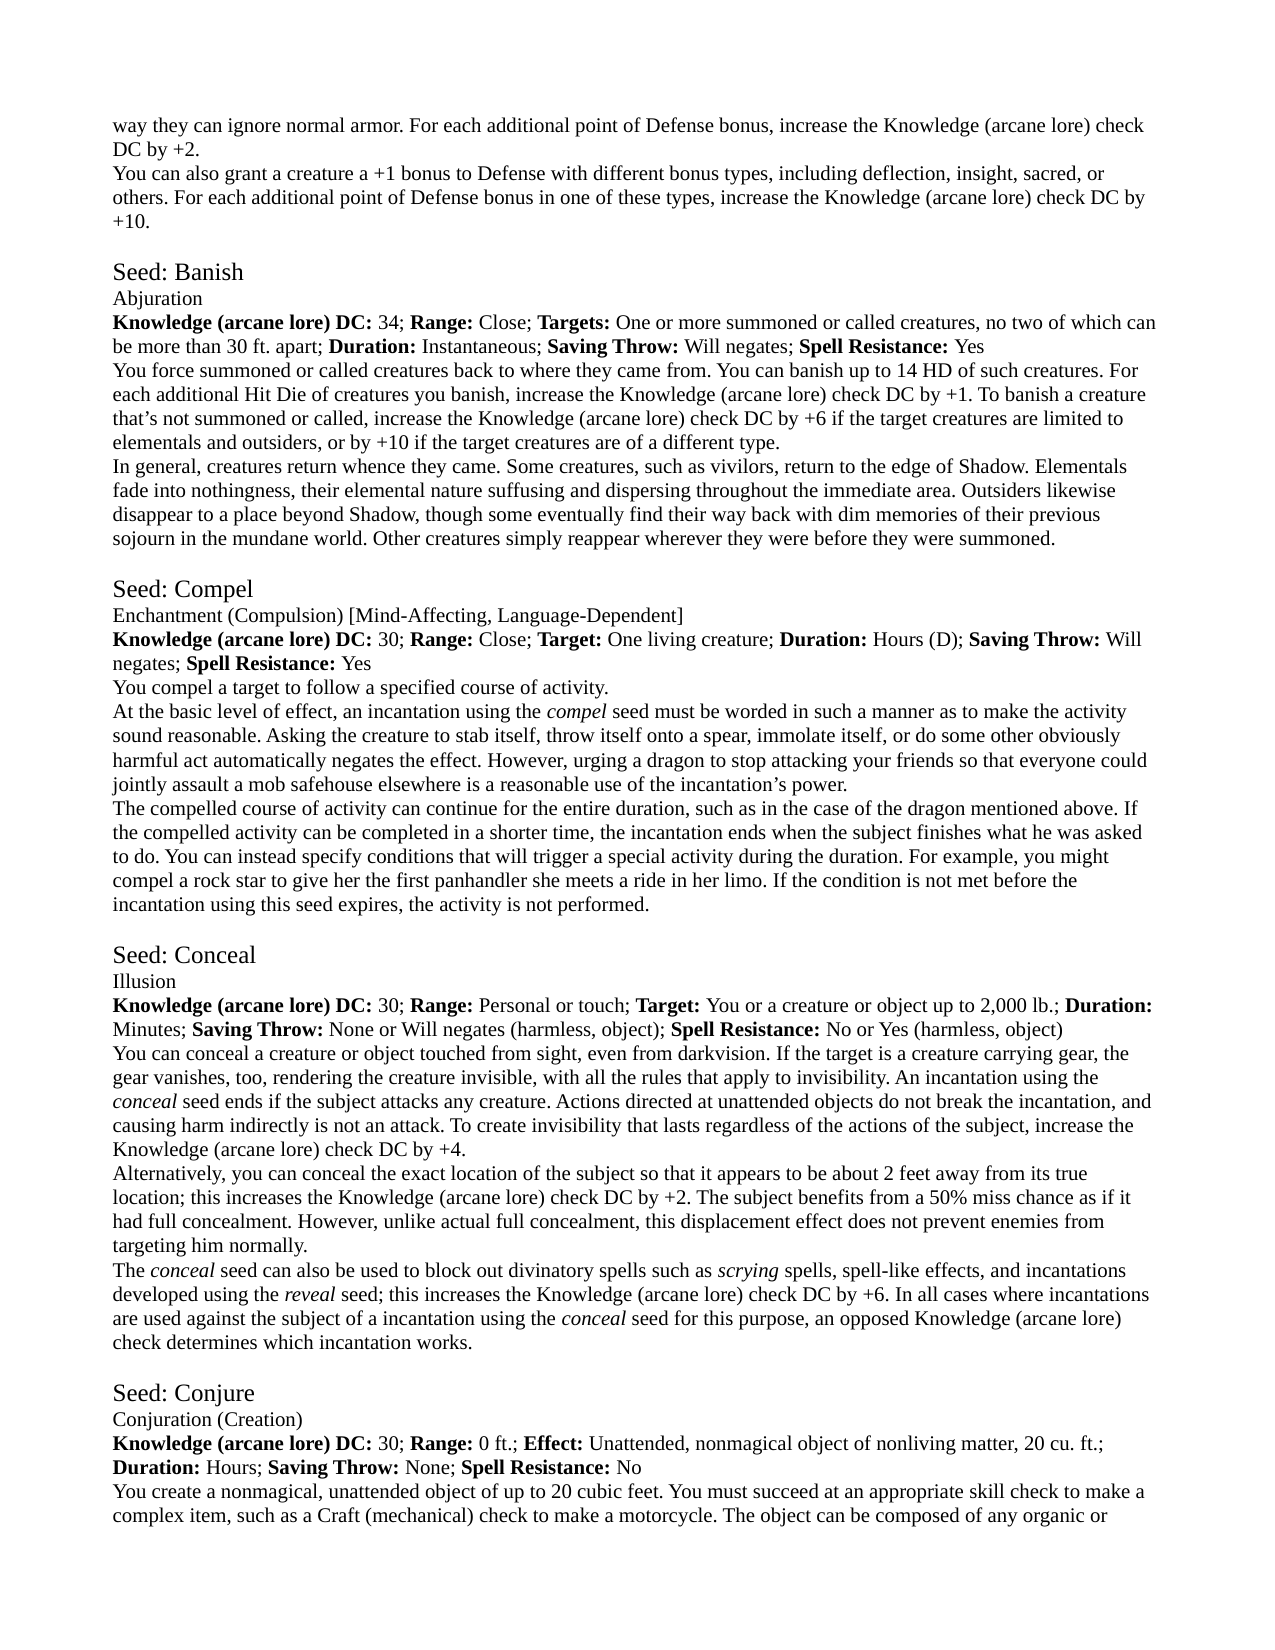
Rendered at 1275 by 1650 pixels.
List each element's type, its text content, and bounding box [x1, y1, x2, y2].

text You can conceal a creature or object touched from sight, even from darkvision. If the target is a creature carrying gear, the gear vanishes, too, rendering the creature invisible, with all the rules that apply to invisibility. An incantation using the conceal seed ends if the subject attacks any creature. Actions directed at unattended objects do not break the incantation, and causing harm indirectly is not an attack. To create invisibility that lasts regardless of the actions of the subject, increase the Knowledge (arcane lore) check DC by +4. [112, 1041, 1162, 1161]
text You force summoned or called creatures back to where they came from. You can banish up to 14 HD of such creatures. For each additional Hit Die of creatures you banish, increase the Knowledge (arcane lore) check DC by +1. To banish a creature that’s not summoned or called, increase the Knowledge (arcane lore) check DC by +6 if the target creatures are limited to elementals and outsiders, or by +10 if the target creatures are of a different type. [112, 358, 1162, 454]
text Seed: Banish [112, 257, 1162, 286]
text Illusion [112, 969, 1162, 993]
text In general, creatures return whence they came. Some creatures, such as vivilors, return to the edge of Shadow. Elementals fade into nothingness, their elemental nature suffusing and dispersing throughout the immediate area. Outsiders likewise disappear to a place beyond Shadow, though some eventually find their way back with dim memories of their previous sojourn in the mundane world. Other creatures simply reappear wherever they were before they were summoned. [112, 454, 1162, 550]
text At the basic level of effect, an incantation using the compel seed must be worded in such a manner as to make the activity sound reasonable. Asking the creature to stab itself, throw itself onto a spear, immolate itself, or do some other obviously harmful act automatically negates the effect. However, urging a dragon to stop attacking your friends so that everyone could jointly assault a mob safehouse elsewhere is a reasonable use of the incantation’s power. [112, 699, 1162, 796]
text way they can ignore normal armor. For each additional point of Defense bonus, increase the Knowledge (arcane lore) check DC by +2. [112, 112, 1162, 161]
text Knowledge (arcane lore) DC: 30; Range: Close; Target: One living creature; Duration: Hours (D); Saving Throw: Will negates; Spell Resistance: Yes [112, 627, 1162, 675]
text The compelled course of activity can continue for the entire duration, such as in the case of the dragon mentioned above. If the compelled activity can be completed in a shorter time, the incantation ends when the subject finishes what he was asked to do. You can instead specify conditions that will trigger a special activity during the duration. For example, you might compel a rock star to give her the first panhandler she meets a ride in her limo. If the condition is not met before the incantation using this seed expires, the activity is not performed. [112, 796, 1162, 916]
text The conceal seed can also be used to block out divinatory spells such as scrying spells, spell-like effects, and incantations developed using the reveal seed; this increases the Knowledge (arcane lore) check DC by +6. In all cases where incantations are used against the subject of a incantation using the conceal seed for this purpose, an opposed Knowledge (arcane lore) check determines which incantation works. [112, 1257, 1162, 1354]
text Seed: Conjure [112, 1378, 1162, 1407]
text You can also grant a creature a +1 bonus to Defense with different bonus types, including deflection, insight, sacred, or others. For each additional point of Defense bonus in one of these types, increase the Knowledge (arcane lore) check DC by +10. [112, 161, 1162, 233]
text You create a nonmagical, unattended object of up to 20 cubic feet. You must succeed at an appropriate skill check to make a complex item, such as a Craft (mechanical) check to make a motorcycle. The object can be composed of any organic or [112, 1479, 1162, 1527]
text Knowledge (arcane lore) DC: 34; Range: Close; Targets: One or more summoned or called creatures, no two of which can be more than 30 ft. apart; Duration: Instantaneous; Saving Throw: Will negates; Spell Resistance: Yes [112, 310, 1162, 358]
text Conjuration (Creation) [112, 1407, 1162, 1431]
text Seed: Compel [112, 574, 1162, 603]
text Enchantment (Compulsion) [Mind-Affecting, Language-Dependent] [112, 603, 1162, 627]
text Abjuration [112, 286, 1162, 310]
text Seed: Conceal [112, 940, 1162, 969]
text You compel a target to follow a specified course of activity. [112, 675, 1162, 699]
text Alternatively, you can conceal the exact location of the subject so that it appears to be about 2 feet away from its true location; this increases the Knowledge (arcane lore) check DC by +2. The subject benefits from a 50% miss chance as if it had full concealment. However, unlike actual full concealment, this displacement effect does not prevent enemies from targeting him normally. [112, 1161, 1162, 1257]
text Knowledge (arcane lore) DC: 30; Range: Personal or touch; Target: You or a creature or object up to 2,000 lb.; Duration: Minutes; Saving Throw: None or Will negates (harmless, object); Spell Resistance: No or Yes (harmless, object) [112, 993, 1162, 1041]
text Knowledge (arcane lore) DC: 30; Range: 0 ft.; Effect: Unattended, nonmagical object of nonliving matter, 20 cu. ft.; Duration: Hours; Saving Throw: None; Spell Resistance: No [112, 1431, 1162, 1479]
